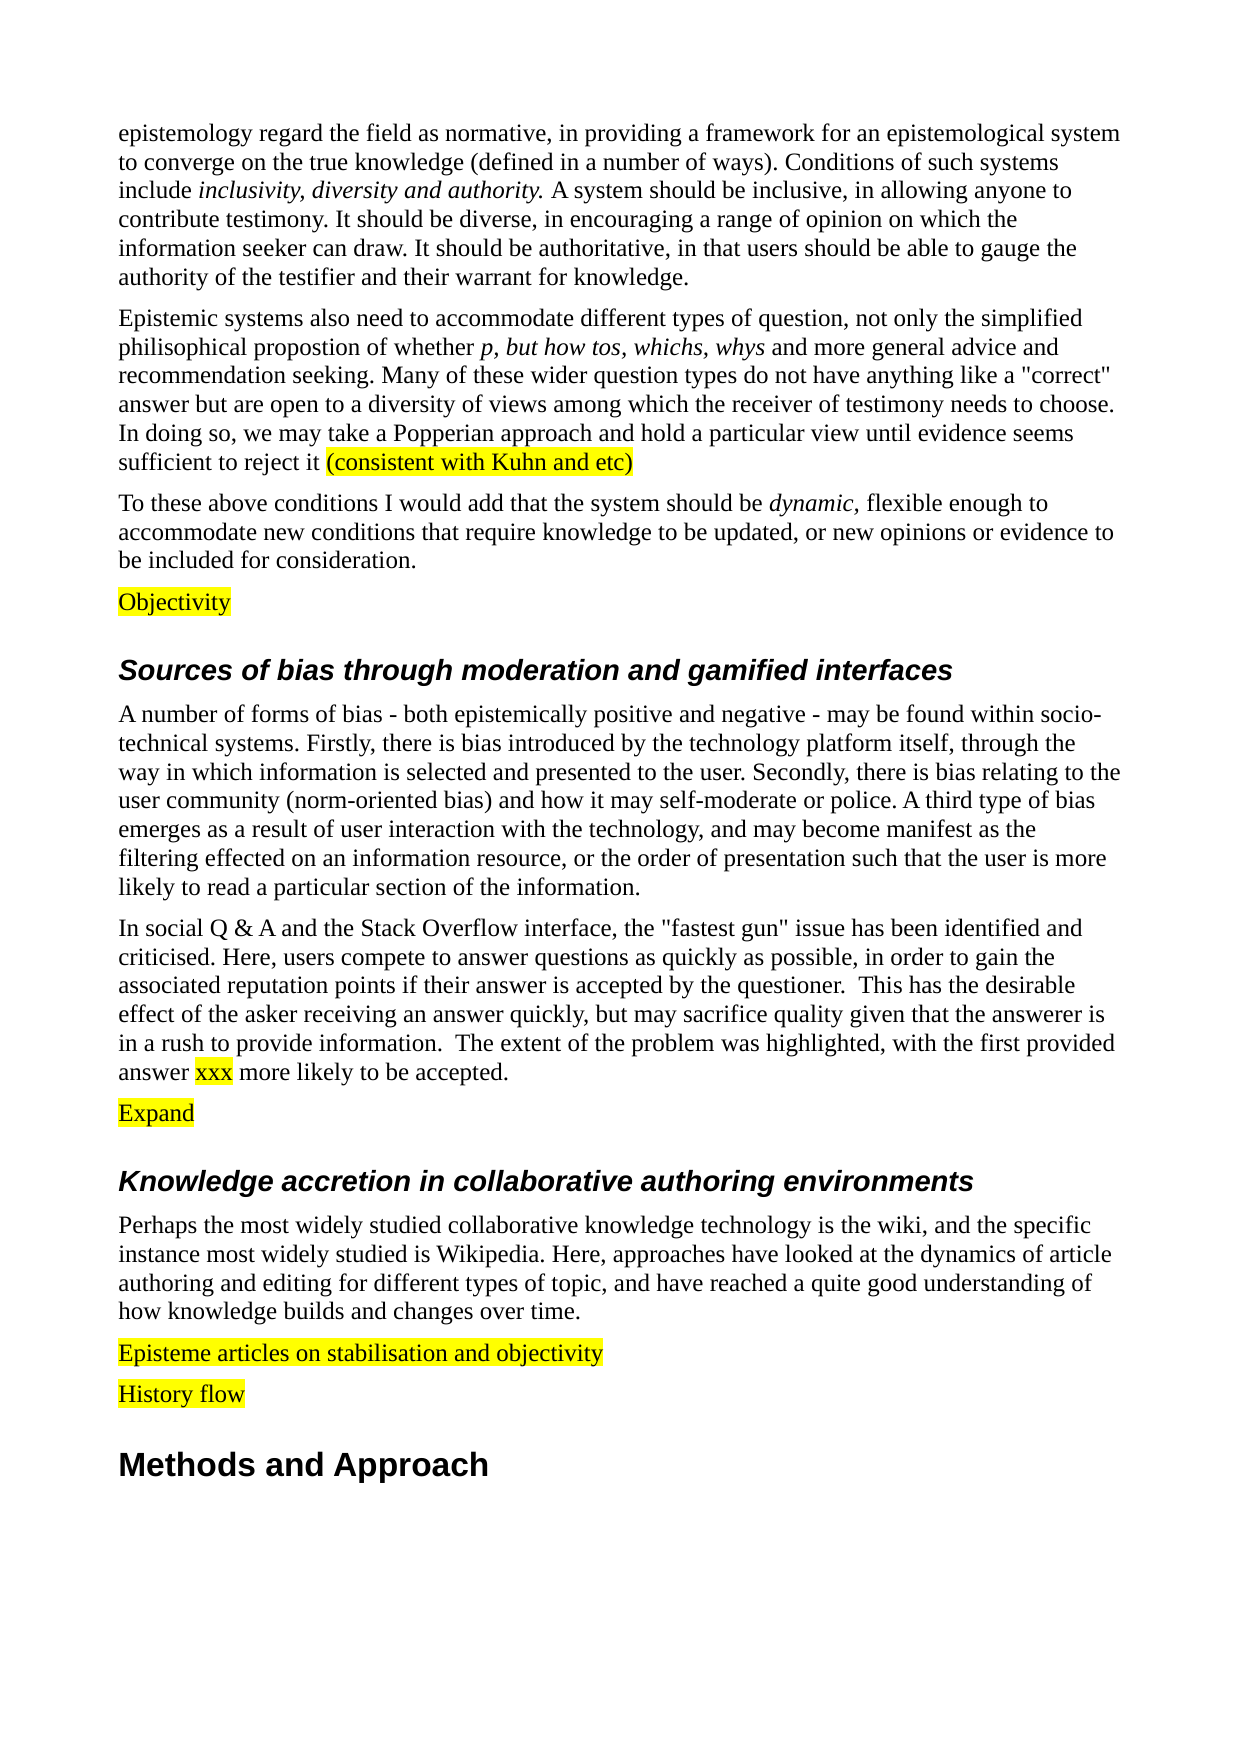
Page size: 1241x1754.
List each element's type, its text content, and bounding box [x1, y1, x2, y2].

text History flow [118, 1379, 1122, 1408]
text Epistemic systems also need to accommodate different types of question, not only the simplified philisophical propostion of whether p, but how tos, whichs, whys and more general advice and recommendation seeking. Many of these wider question types do not have anything like a "correct" answer but are open to a diversity of views among which the receiver of testimony needs to choose. In doing so, we may take a Popperian approach and hold a particular view until evidence seems sufficient to reject it (consistent with Kuhn and etc) [118, 303, 1122, 476]
text epistemology regard the field as normative, in providing a framework for an epistemological system to converge on the true knowledge (defined in a number of ways). Conditions of such systems include inclusivity, diversity and authority. A system should be inclusive, in allowing anyone to contribute testimony. It should be diverse, in encouraging a range of opinion on which the information seeker can draw. It should be authoritative, in that users should be able to gauge the authority of the testifier and their warrant for knowledge. [118, 118, 1122, 291]
text Perhaps the most widely studied collaborative knowledge technology is the wiki, and the specific instance most widely studied is Wikipedia. Here, approaches have looked at the dynamics of article authoring and editing for different types of topic, and have reached a quite good understanding of how knowledge builds and changes over time. [118, 1210, 1122, 1325]
text Episteme articles on stabilisation and objectivity [118, 1338, 1122, 1366]
text Objectivity [118, 587, 1122, 616]
subtitle Knowledge accretion in collaborative authoring environments [118, 1164, 1122, 1198]
text In social Q & A and the Stack Overflow interface, the "fastest gun" issue has been identified and criticised. Here, users compete to answer questions as quickly as possible, in order to gain the associated reputation points if their answer is accepted by the questioner. This has the desirable effect of the asker receiving an answer quickly, but may sacrifice quality given that the answerer is in a rush to provide information. The extent of the problem was highlighted, with the first provided answer xxx more likely to be accepted. [118, 913, 1122, 1085]
subtitle Sources of bias through moderation and gamified interfaces [118, 653, 1122, 687]
subtitle Methods and Approach [118, 1445, 1122, 1484]
text To these above conditions I would add that the system should be dynamic, flexible enough to accommodate new conditions that require knowledge to be updated, or new opinions or evidence to be included for consideration. [118, 488, 1122, 574]
text Expand [118, 1098, 1122, 1127]
text A number of forms of bias - both epistemically positive and negative - may be found within socio-technical systems. Firstly, there is bias introduced by the technology platform itself, through the way in which information is selected and presented to the user. Secondly, there is bias relating to the user community (norm-oriented bias) and how it may self-moderate or police. A third type of bias emerges as a result of user interaction with the technology, and may become manifest as the filtering effected on an information resource, or the order of presentation such that the user is more likely to read a particular section of the information. [118, 699, 1122, 900]
